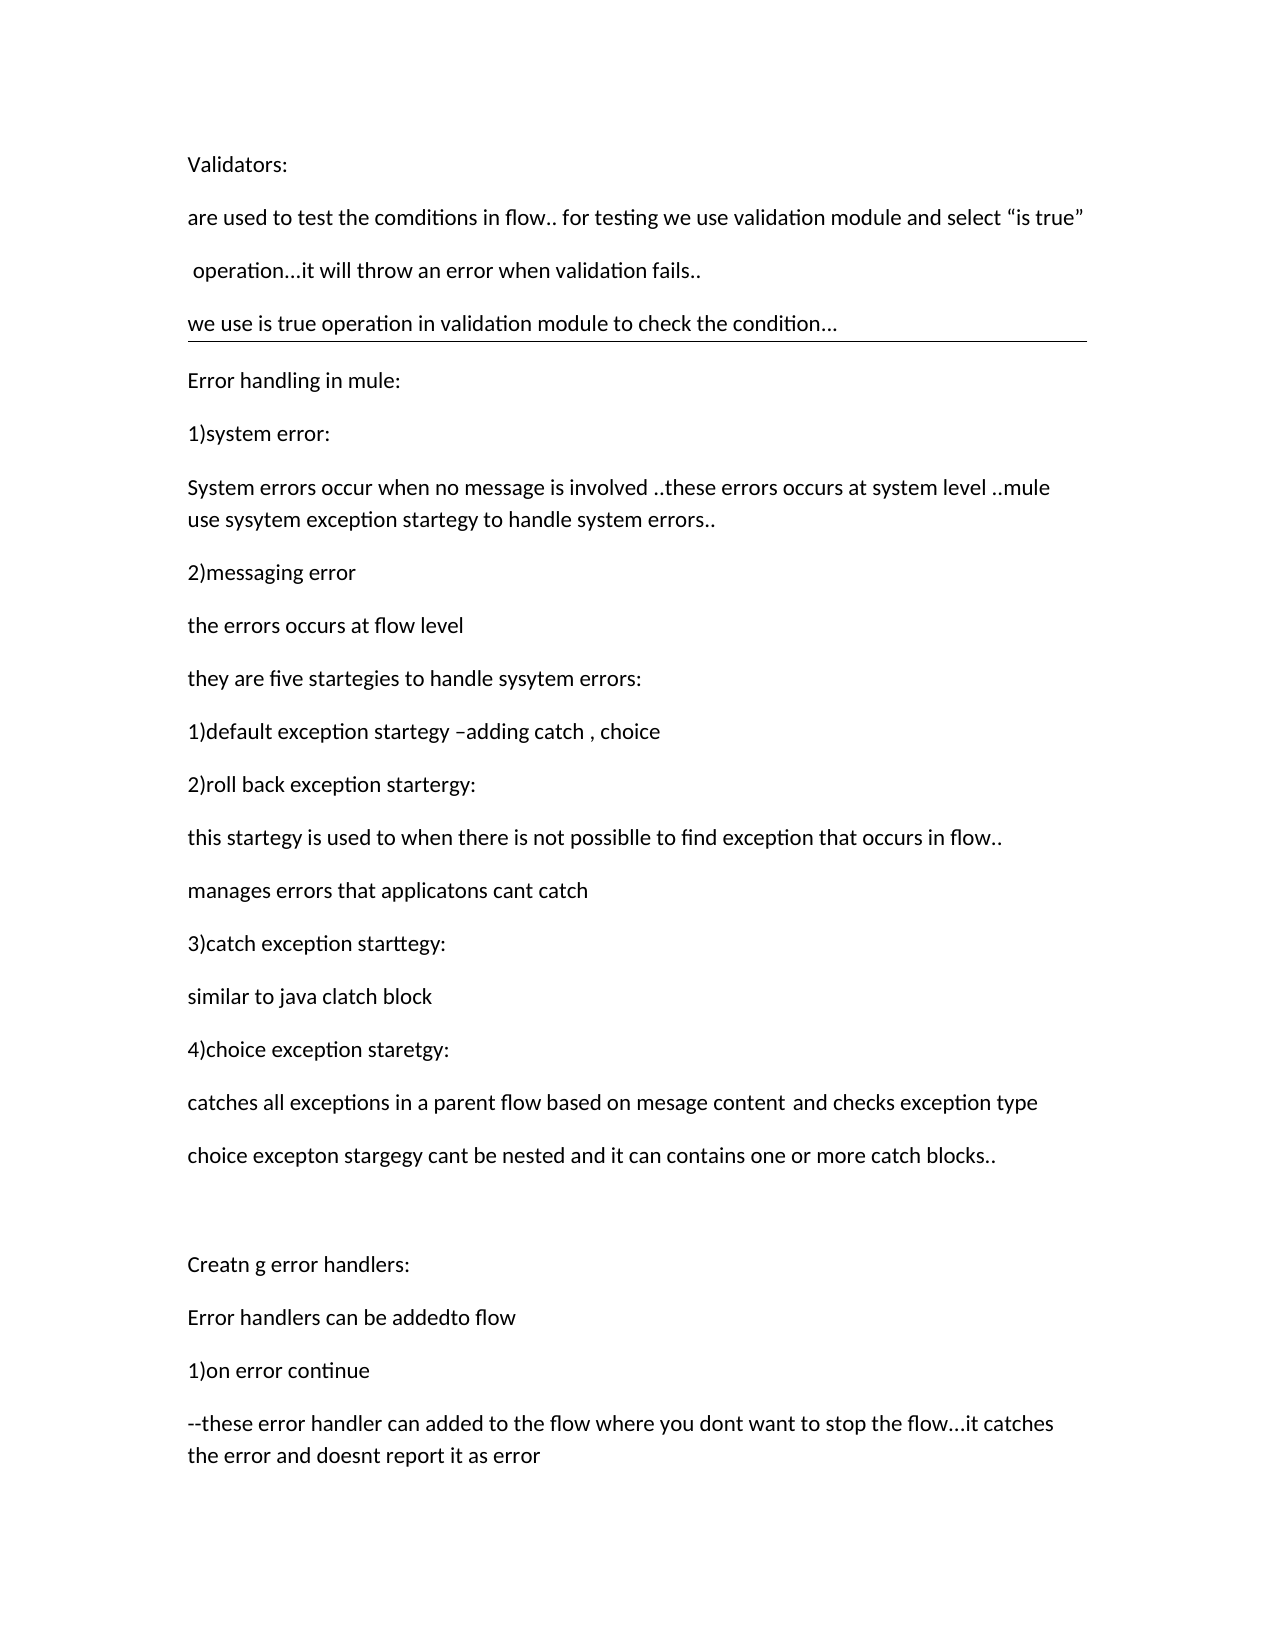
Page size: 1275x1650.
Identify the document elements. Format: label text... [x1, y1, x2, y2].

text are used to test the comditions in flow.. for testing we use validation module and select “is true” [187, 203, 1087, 231]
text --these error handler can added to the flow where you dont want to stop the flow...it catches the error and doesnt report it as error [187, 1409, 1087, 1469]
text 1)system error: [187, 419, 1087, 448]
text they are five startegies to handle sysytem errors: [187, 664, 1087, 692]
text Validators: [187, 150, 1087, 178]
text manages errors that applicatons cant catch [187, 876, 1087, 904]
text Error handling in mule: [187, 367, 1087, 394]
text the errors occurs at flow level [187, 611, 1087, 639]
text Error handlers can be addedto flow [187, 1303, 1087, 1331]
text similar to java clatch block [187, 982, 1087, 1010]
text 2)messaging error [187, 558, 1087, 586]
text 3)catch exception starttegy: [187, 929, 1087, 957]
text System errors occur when no message is involved ..these errors occurs at system level ..mule use sysytem exception startegy to handle system errors.. [187, 473, 1087, 533]
text Creatn g error handlers: [187, 1250, 1087, 1278]
text 1)default exception startegy –adding catch , choice [187, 717, 1087, 745]
text catches all exceptions in a parent flow based on mesage content and checks exception type [187, 1088, 1087, 1116]
text 1)on error continue [187, 1356, 1087, 1384]
text operation...it will throw an error when validation fails.. [187, 256, 1087, 284]
text 2)roll back exception startergy: [187, 770, 1087, 798]
text we use is true operation in validation module to check the condition... [187, 309, 1087, 342]
text 4)choice exception staretgy: [187, 1035, 1087, 1063]
text choice excepton stargegy cant be nested and it can contains one or more catch blocks.. [187, 1141, 1087, 1169]
text this startegy is used to when there is not possiblle to find exception that occurs in flow.. [187, 823, 1087, 851]
